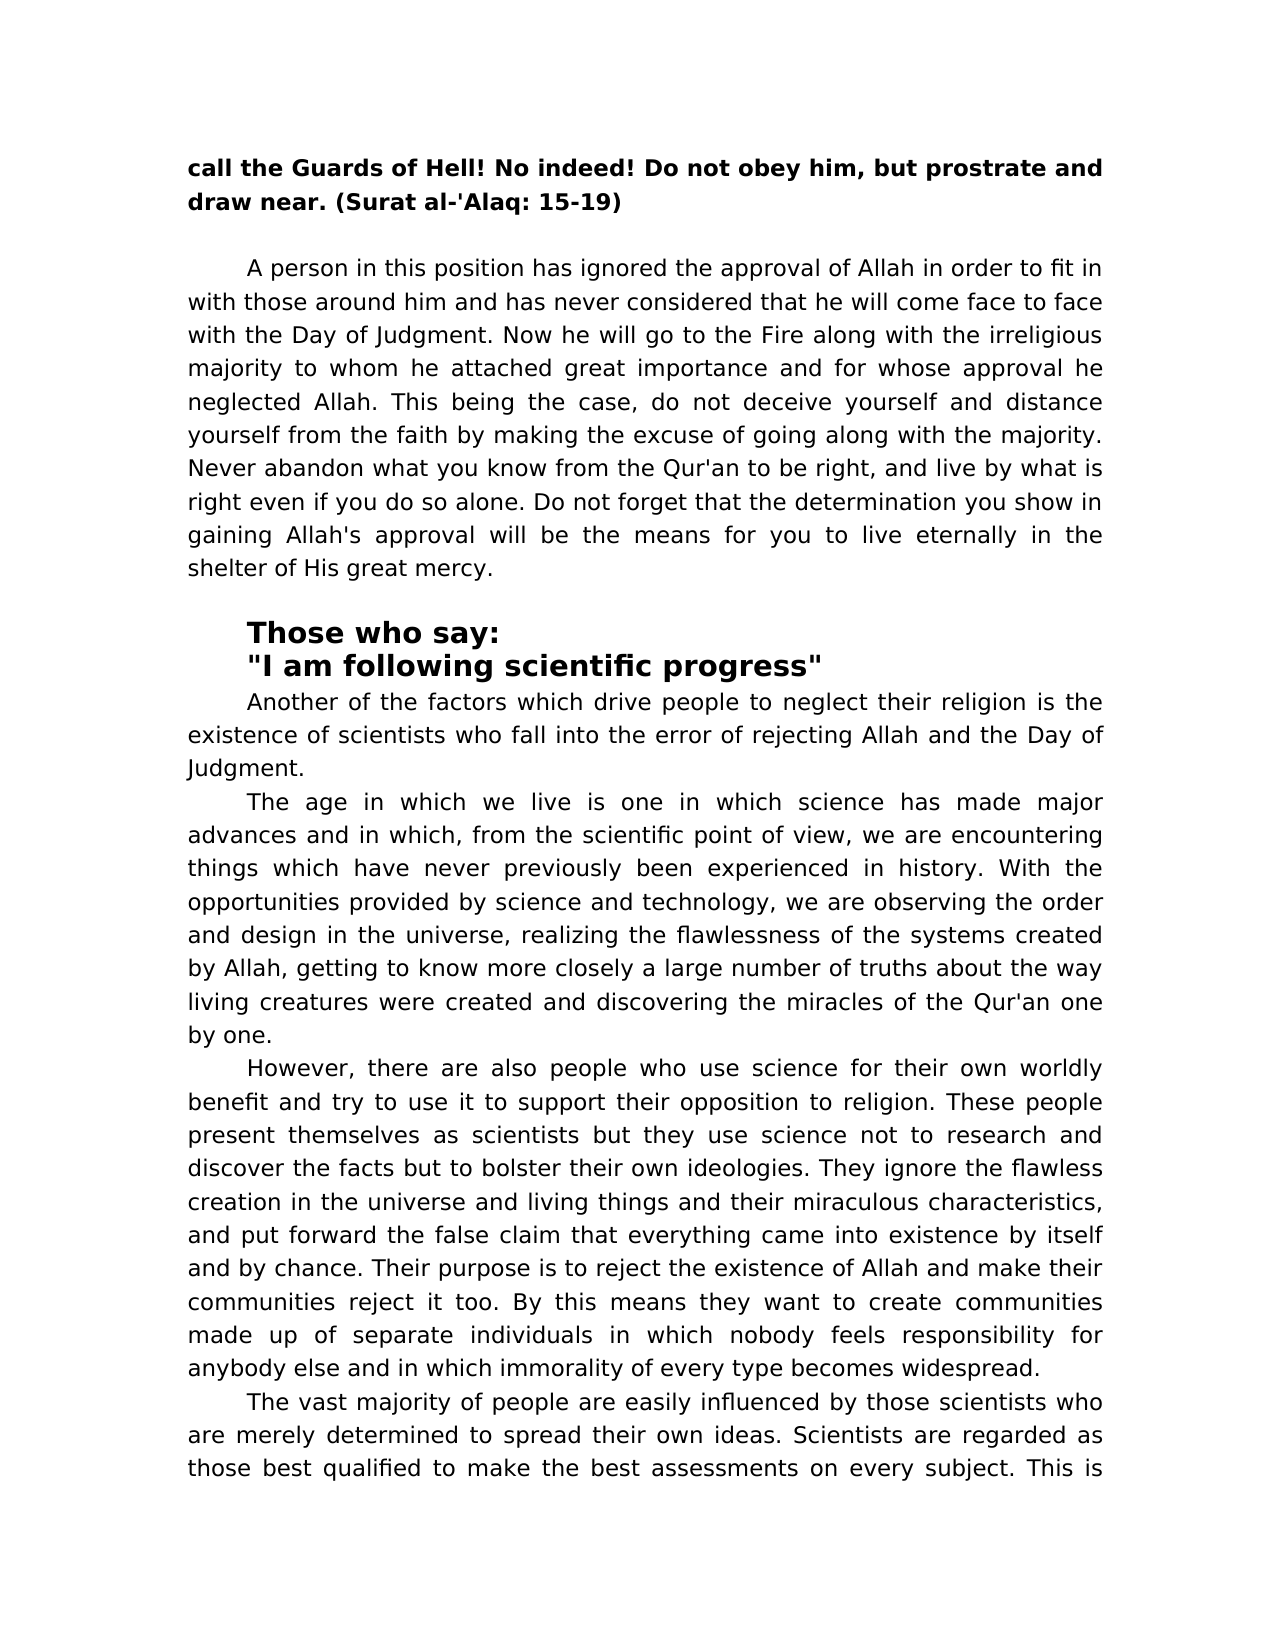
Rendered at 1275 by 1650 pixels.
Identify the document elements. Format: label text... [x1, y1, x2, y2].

subtitle Those who say: [187, 617, 1104, 650]
text call the Guards of Hell! No indeed! Do not obey him, but prostrate and draw near. (Surat al-'Alaq: 15-19) [187, 150, 1104, 217]
text The age in which we live is one in which science has made major advances and in which, from the scientific point of view, we are encountering things which have never previously been experienced in history. With the opportunities provided by science and technology, we are observing the order and design in the universe, realizing the flawlessness of the systems created by Allah, getting to know more closely a large number of truths about the way living creatures were created and discovering the miracles of the Qur'an one by one. [187, 783, 1104, 1050]
text The vast majority of people are easily influenced by those scientists who are merely determined to spread their own ideas. Scientists are regarded as those best qualified to make the best assessments on every subject. This is [187, 1383, 1104, 1483]
text However, there are also people who use science for their own worldly benefit and try to use it to support their opposition to religion. These people present themselves as scientists but they use science not to research and discover the facts but to bolster their own ideologies. They ignore the flawless creation in the universe and living things and their miraculous characteristics, and put forward the false claim that everything came into existence by itself and by chance. Their purpose is to reject the existence of Allah and make their communities reject it too. By this means they want to create communities made up of separate individuals in which nobody feels responsibility for anybody else and in which immorality of every type becomes widespread. [187, 1050, 1104, 1383]
text A person in this position has ignored the approval of Allah in order to fit in with those around him and has never considered that he will come face to face with the Day of Judgment. Now he will go to the Fire along with the irreligious majority to whom he attached great importance and for whose approval he neglected Allah. This being the case, do not deceive yourself and distance yourself from the faith by making the excuse of going along with the majority. Never abandon what you know from the Qur'an to be right, and live by what is right even if you do so alone. Do not forget that the determination you show in gaining Allah's approval will be the means for you to live eternally in the shelter of His great mercy. [187, 250, 1104, 583]
subtitle "I am following scientific progress" [187, 650, 1104, 683]
text Another of the factors which drive people to neglect their religion is the existence of scientists who fall into the error of rejecting Allah and the Day of Judgment. [187, 683, 1104, 783]
